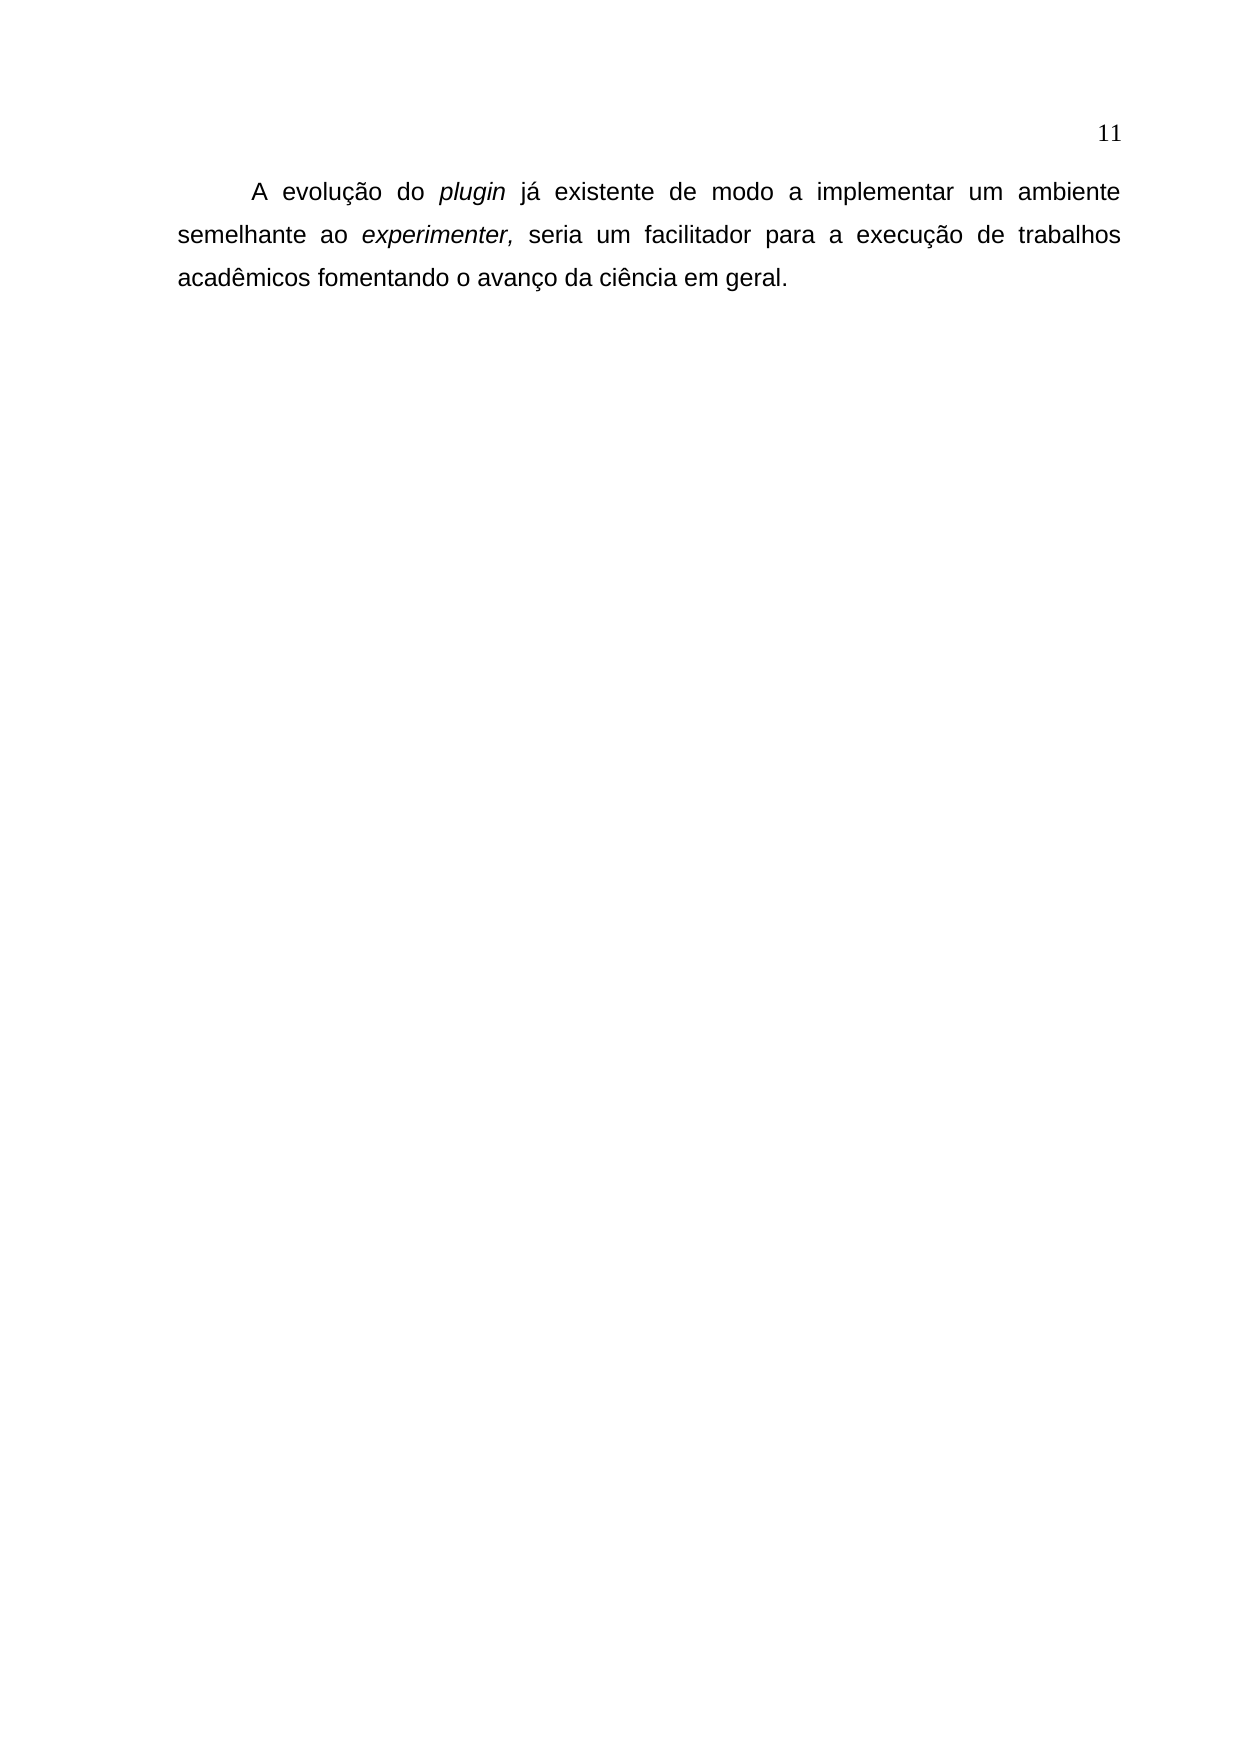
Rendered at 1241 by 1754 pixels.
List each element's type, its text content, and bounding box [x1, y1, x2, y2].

text A evolução do plugin já existente de modo a implementar um ambiente semelhante ao experimenter, seria um facilitador para a execução de trabalhos acadêmicos fomentando o avanço da ciência em geral. [177, 177, 1122, 292]
